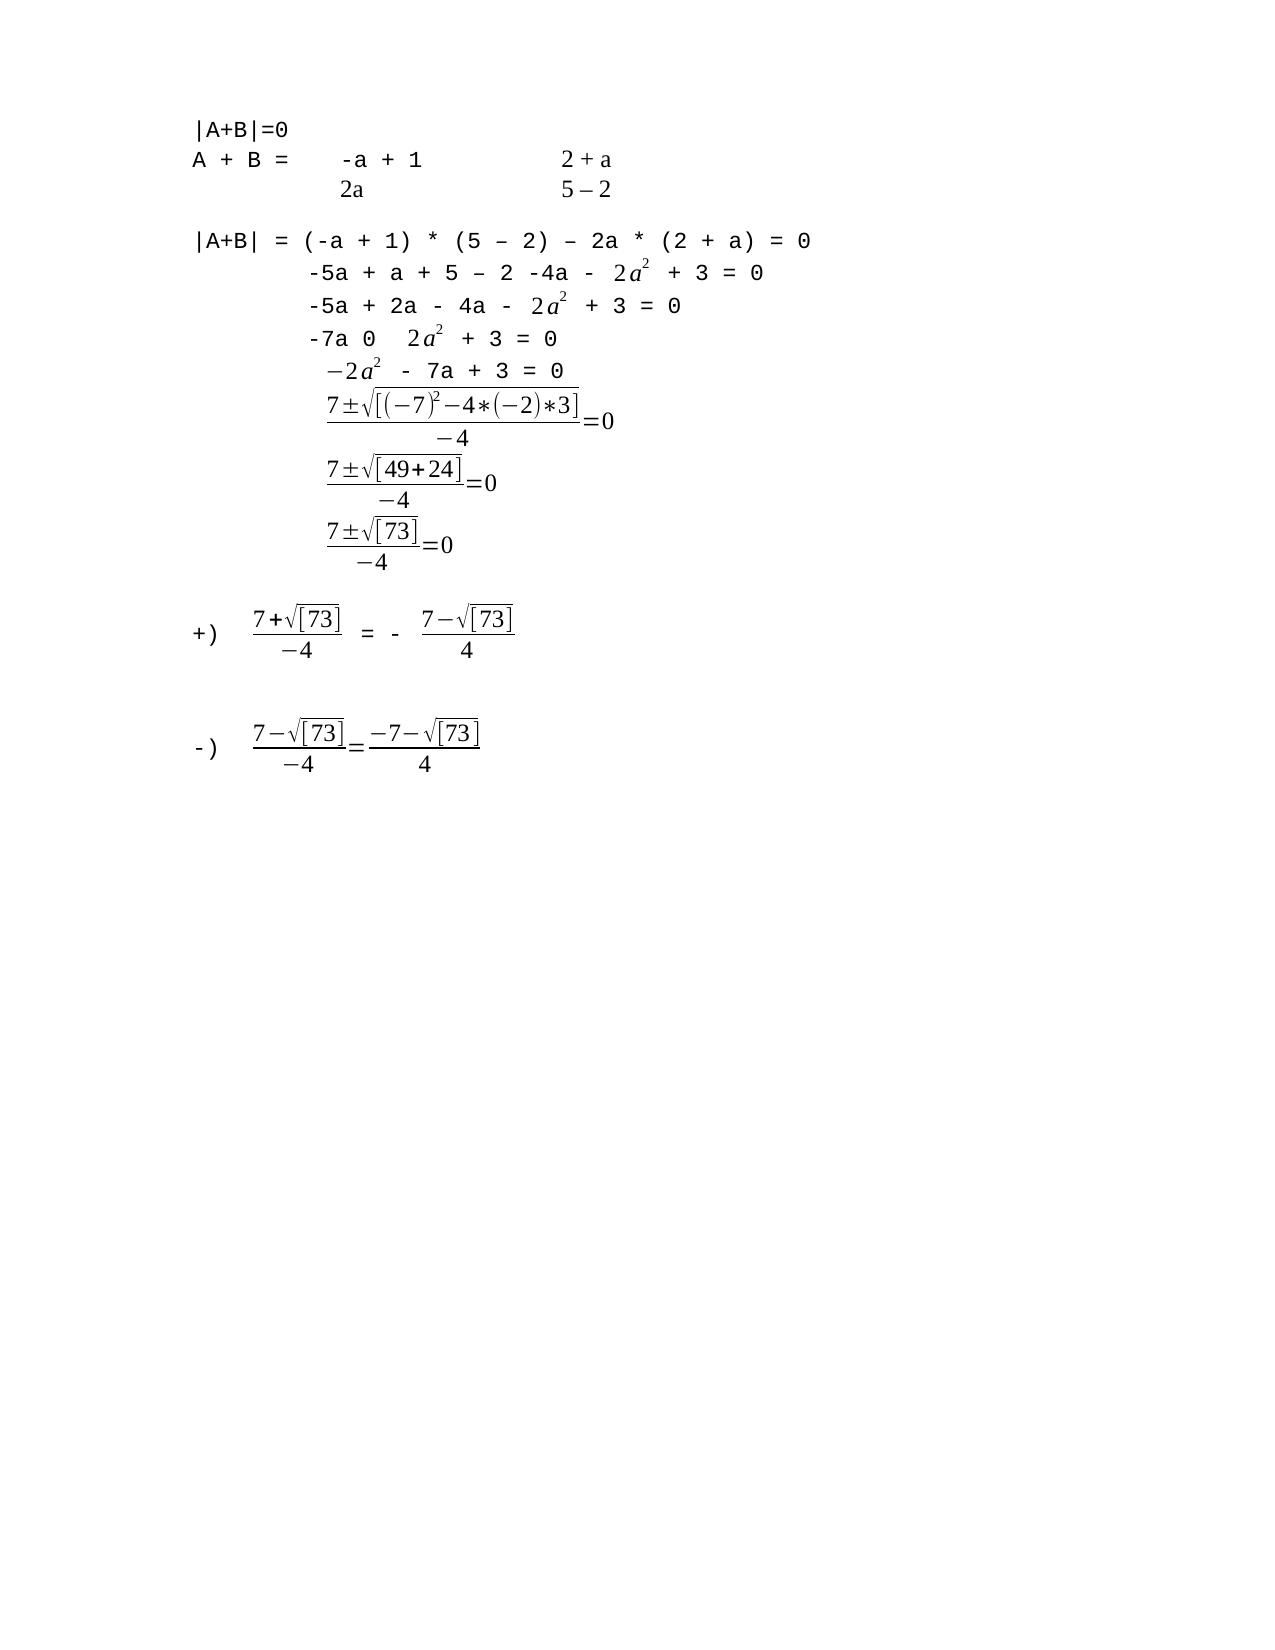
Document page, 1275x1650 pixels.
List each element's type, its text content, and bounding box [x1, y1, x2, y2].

text -5a + 2a - 4a -+ 3 = 0 [118, 288, 1157, 320]
text -7a 0 + 3 = 0 [118, 320, 1157, 353]
text +) = - [118, 602, 1157, 664]
text -5a + a + 5 – 2 -4a -+ 3 = 0 [118, 255, 1157, 288]
text |A+B| = (-a + 1) * (5 – 2) – 2a * (2 + a) = 0 [118, 229, 1157, 255]
text - 7a + 3 = 0 [118, 353, 1157, 386]
text |A+B|=0 [118, 118, 1157, 144]
text -) [118, 716, 1157, 778]
text 2a 5 – 2 [118, 174, 1157, 203]
text A + B = -a + 1 2 + a [118, 144, 1157, 174]
